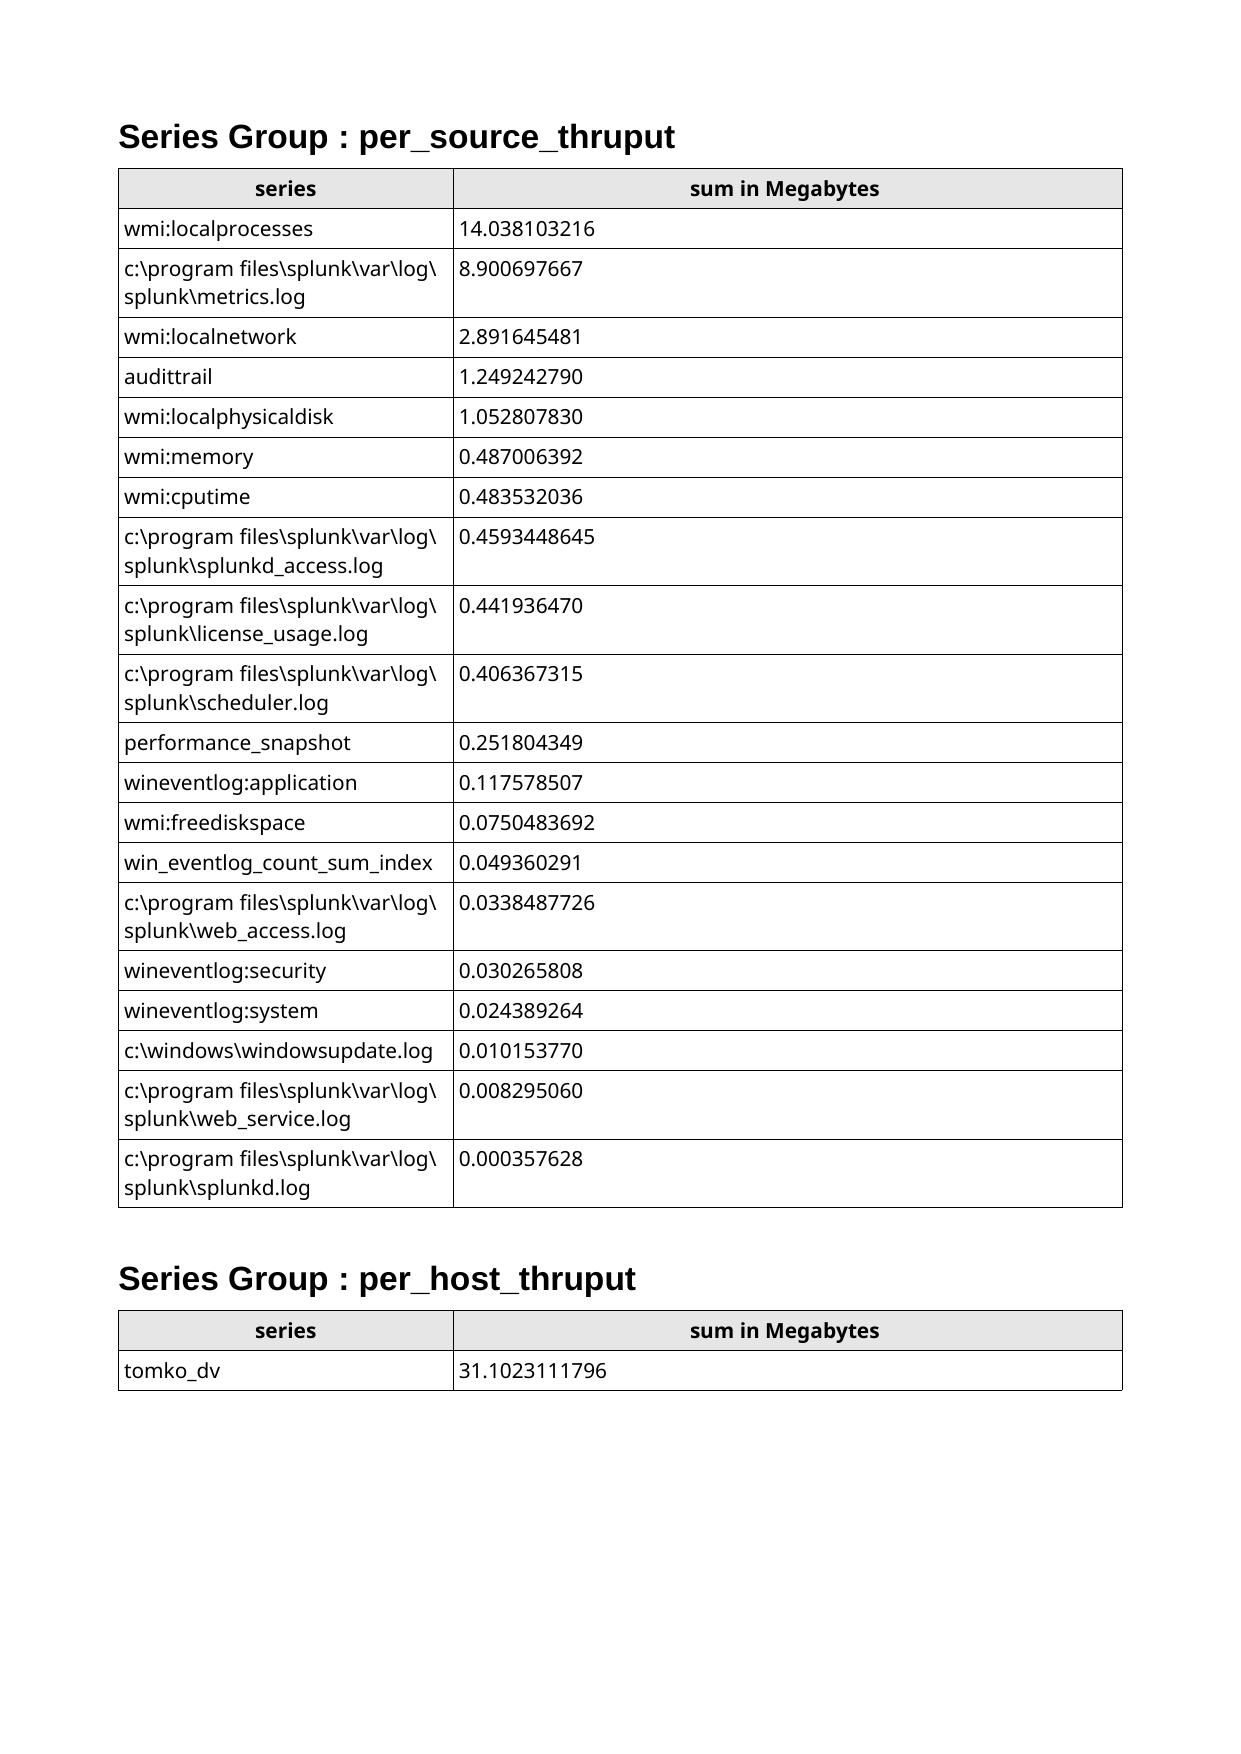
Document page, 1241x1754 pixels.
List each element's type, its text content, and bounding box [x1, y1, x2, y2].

table_cell 8.900697667 [454, 249, 1122, 317]
table_cell 0.483532036 [454, 478, 1122, 517]
table_cell c:\program files\splunk\var\log\splunk\metrics.log [119, 249, 453, 317]
table_cell c:\program files\splunk\var\log\splunk\splunkd_access.log [119, 518, 453, 585]
table_cell wineventlog:system [119, 991, 453, 1030]
table_header series [119, 169, 453, 208]
table_cell win_eventlog_count_sum_index [119, 843, 453, 882]
table_cell wmi:freediskspace [119, 803, 453, 842]
table_cell 0.251804349 [454, 723, 1122, 762]
table_header sum in Megabytes [454, 1311, 1122, 1350]
table_header sum in Megabytes [454, 169, 1122, 208]
table_cell wmi:localprocesses [119, 209, 453, 248]
table_cell c:\program files\splunk\var\log\splunk\web_access.log [119, 883, 453, 950]
table_cell wmi:localphysicaldisk [119, 398, 453, 437]
table_cell 0.024389264 [454, 991, 1122, 1030]
table_cell 2.891645481 [454, 318, 1122, 357]
table_cell 0.441936470 [454, 586, 1122, 653]
table_cell 0.4593448645 [454, 518, 1122, 585]
subtitle Series Group : per_source_thruput [118, 118, 1122, 156]
table_cell wmi:memory [119, 438, 453, 477]
table_cell performance_snapshot [119, 723, 453, 762]
table_cell 31.1023111796 [454, 1351, 1122, 1390]
subtitle Series Group : per_host_thruput [118, 1260, 1122, 1297]
table_cell 0.406367315 [454, 655, 1122, 722]
table_cell audittrail [119, 358, 453, 397]
table_cell c:\program files\splunk\var\log\splunk\license_usage.log [119, 586, 453, 653]
table_cell 14.038103216 [454, 209, 1122, 248]
table_cell 1.052807830 [454, 398, 1122, 437]
table_cell c:\windows\windowsupdate.log [119, 1031, 453, 1070]
table_cell 0.049360291 [454, 843, 1122, 882]
table_cell 0.487006392 [454, 438, 1122, 477]
table_cell wmi:cputime [119, 478, 453, 517]
table_cell wmi:localnetwork [119, 318, 453, 357]
table_cell 0.030265808 [454, 951, 1122, 990]
table_cell 0.117578507 [454, 763, 1122, 802]
table_cell tomko_dv [119, 1351, 453, 1390]
table_cell c:\program files\splunk\var\log\splunk\scheduler.log [119, 655, 453, 722]
table_cell 0.010153770 [454, 1031, 1122, 1070]
table_cell 1.249242790 [454, 358, 1122, 397]
table_cell 0.008295060 [454, 1071, 1122, 1139]
table_cell c:\program files\splunk\var\log\splunk\web_service.log [119, 1071, 453, 1139]
table_cell wineventlog:security [119, 951, 453, 990]
table_cell wineventlog:application [119, 763, 453, 802]
table_cell 0.0750483692 [454, 803, 1122, 842]
table_header series [119, 1311, 453, 1350]
table_cell 0.000357628 [454, 1140, 1122, 1207]
table_cell c:\program files\splunk\var\log\splunk\splunkd.log [119, 1140, 453, 1207]
table_cell 0.0338487726 [454, 883, 1122, 950]
